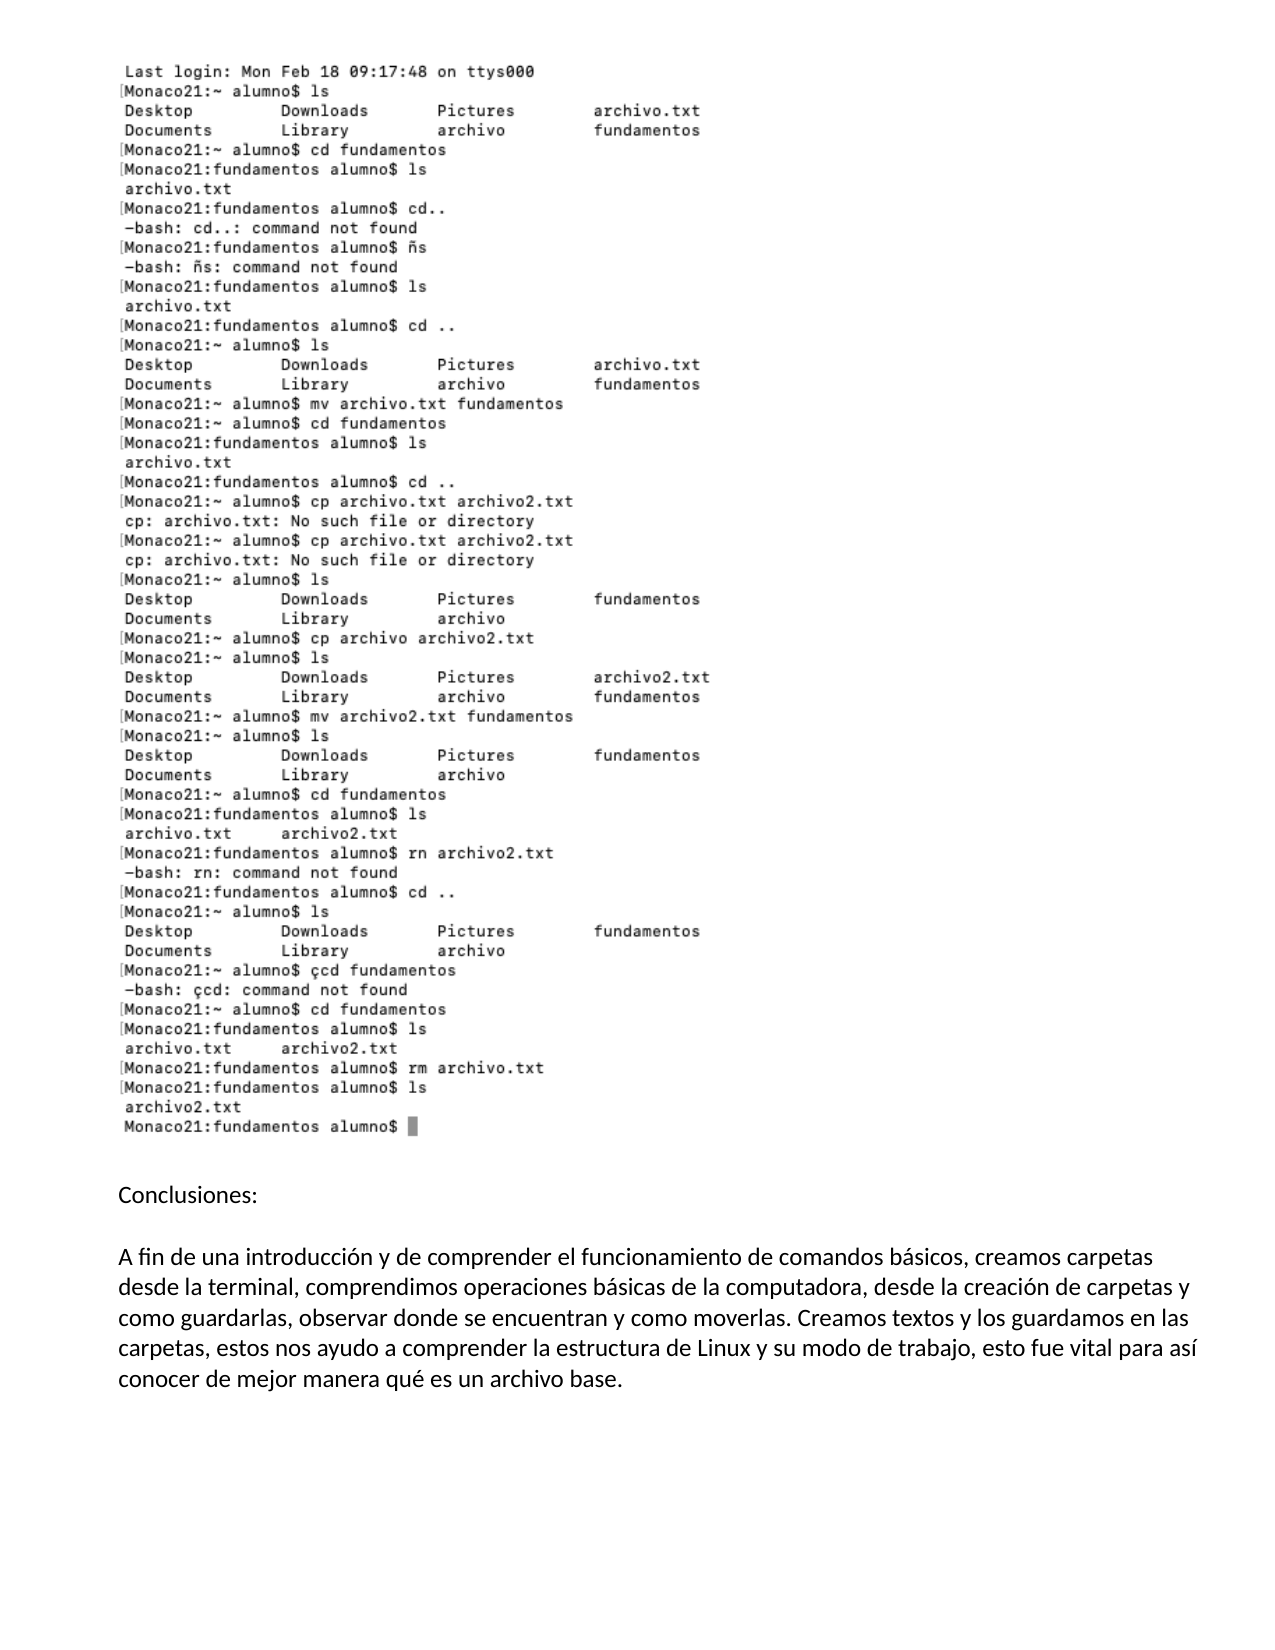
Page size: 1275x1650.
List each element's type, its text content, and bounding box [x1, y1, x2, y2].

text Conclusiones: [118, 1179, 1205, 1210]
text A fin de una introducción y de comprender el funcionamiento de comandos básicos, creamos carpetas desde la terminal, comprendimos operaciones básicas de la computadora, desde la creación de carpetas y como guardarlas, observar donde se encuentran y como moverlas. Creamos textos y los guardamos en las carpetas, estos nos ayudo a comprender la estructura de Linux y su modo de trabajo, esto fue vital para así conocer de mejor manera qué es un archivo base. [118, 1241, 1205, 1393]
